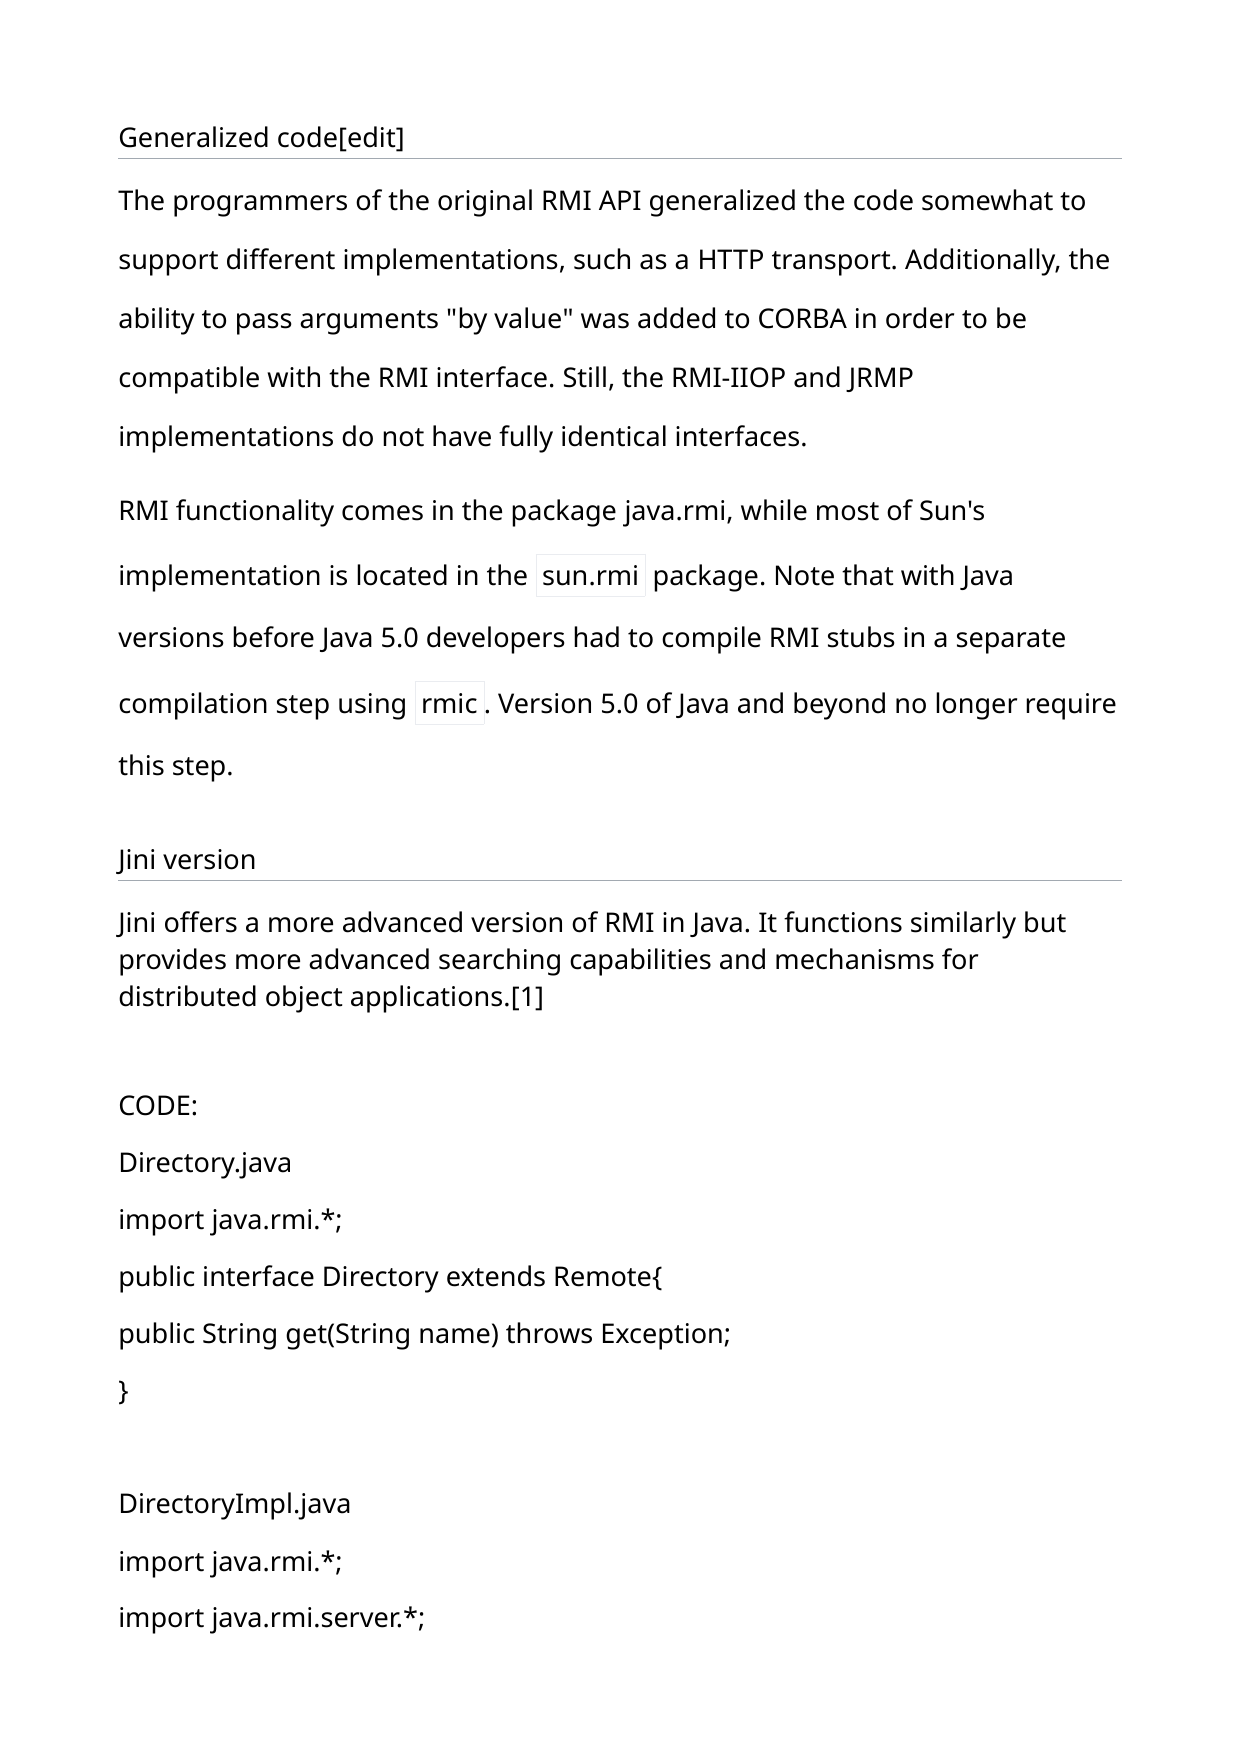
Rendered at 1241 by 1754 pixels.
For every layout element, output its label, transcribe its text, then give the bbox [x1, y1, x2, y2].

subtitle Generalized code[edit] [118, 118, 1122, 158]
text RMI functionality comes in the package java.rmi, while most of Sun's implementation is located in the sun.rmi package. Note that with Java versions before Java 5.0 developers had to compile RMI stubs in a separate compilation step using rmic. Version 5.0 of Java and beyond no longer require this step. [118, 491, 1122, 783]
text Jini offers a more advanced version of RMI in Java. It functions similarly but provides more advanced searching capabilities and mechanisms for distributed object applications.[1] [118, 904, 1122, 1014]
text import java.rmi.server.*; [118, 1599, 1122, 1636]
text public interface Directory extends Remote{ [118, 1257, 1122, 1294]
text CODE: [118, 1086, 1122, 1123]
text Directory.java [118, 1143, 1122, 1180]
text The programmers of the original RMI API generalized the code somewhat to support different implementations, such as a HTTP transport. Additionally, the ability to pass arguments "by value" was added to CORBA in order to be compatible with the RMI interface. Still, the RMI-IIOP and JRMP implementations do not have fully identical interfaces. [118, 182, 1122, 454]
text } [118, 1371, 1122, 1408]
text DirectoryImpl.java [118, 1485, 1122, 1522]
text public String get(String name) throws Exception; [118, 1314, 1122, 1351]
subtitle Jini version [118, 841, 1122, 880]
text import java.rmi.*; [118, 1542, 1122, 1579]
text import java.rmi.*; [118, 1200, 1122, 1237]
